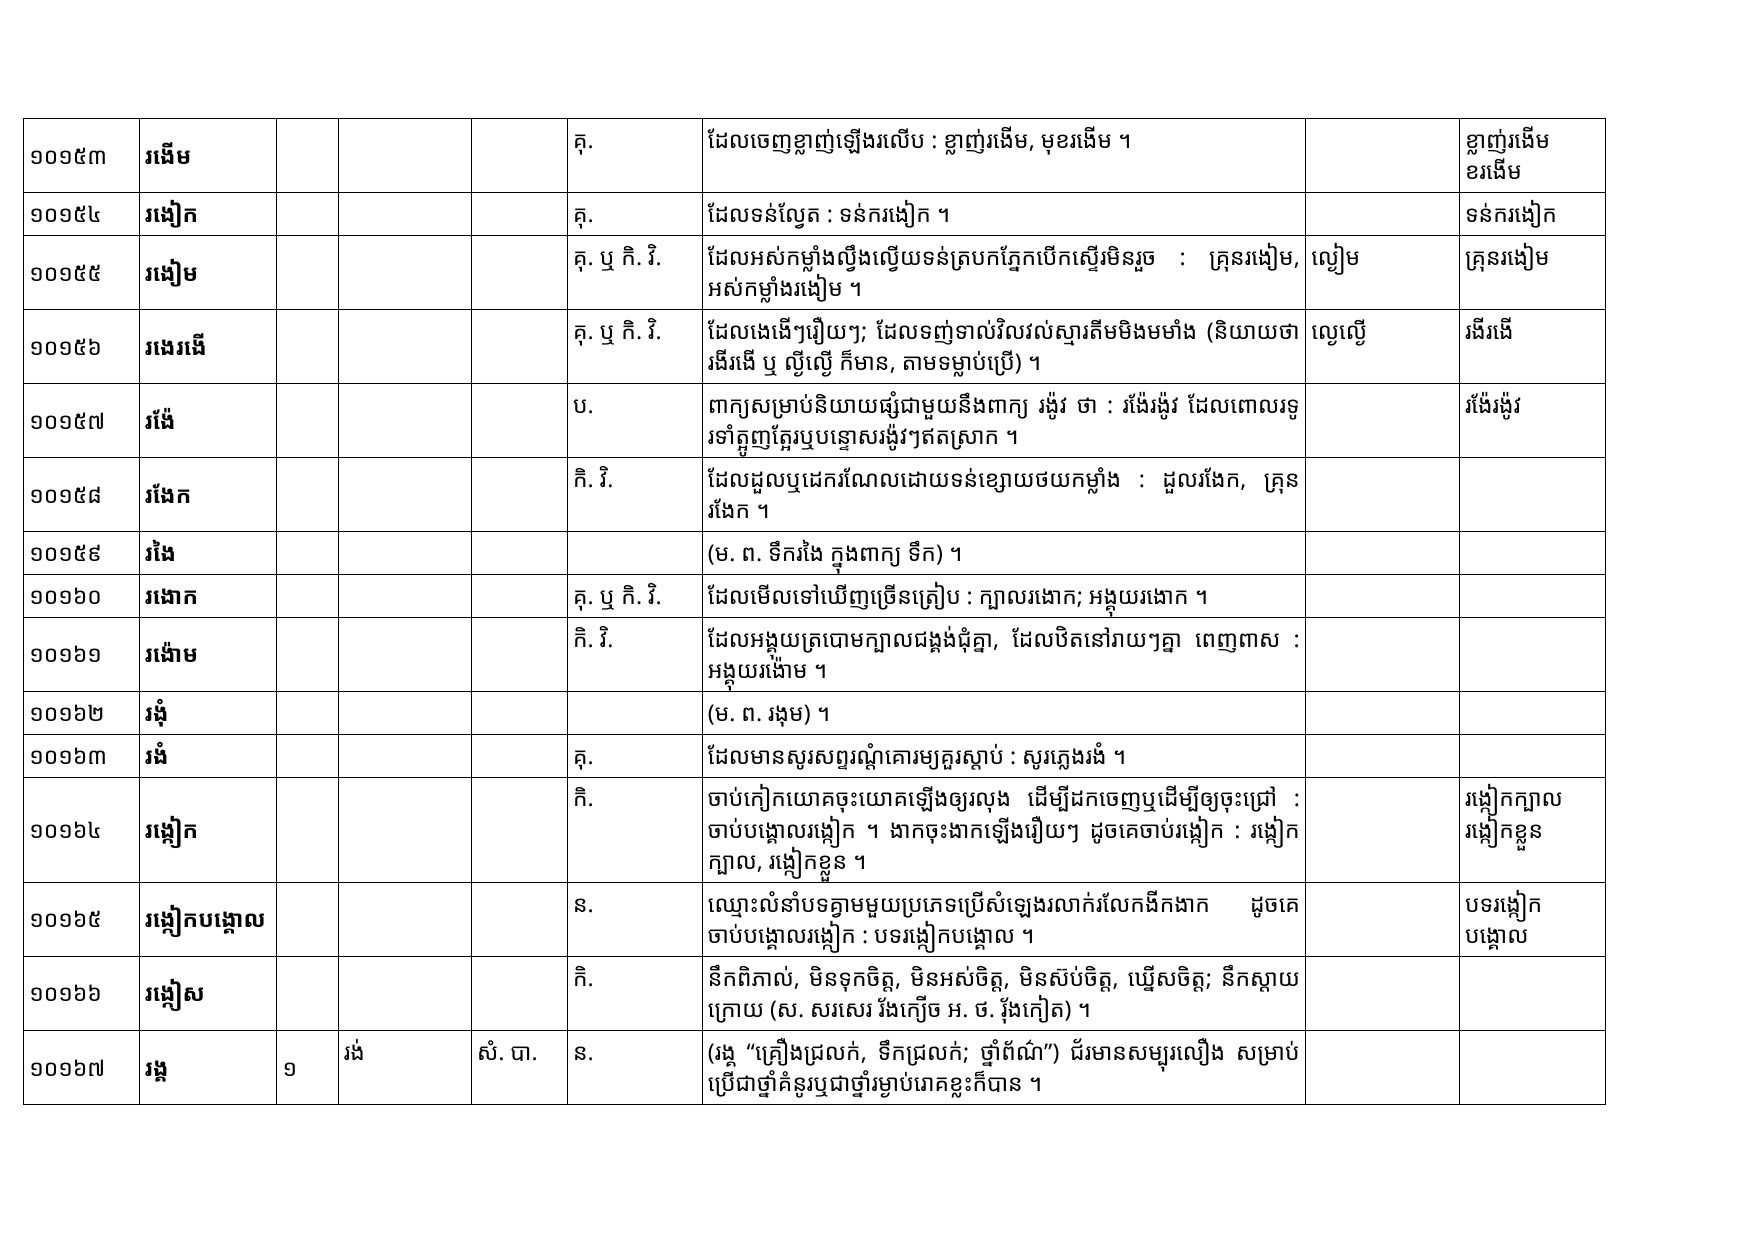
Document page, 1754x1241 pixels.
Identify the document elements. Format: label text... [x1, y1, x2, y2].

table_cell ១០១៦៣ [24, 735, 139, 777]
table_cell [1306, 957, 1459, 1030]
table_cell ន. [568, 1031, 702, 1104]
table_cell នឹក​ពិភាល់, មិន​ទុក​ចិត្ត, មិន​អស់​ចិត្ត, មិន​ស៊ប់​ចិត្ត, ឃ្នើស​ចិត្ត; នឹក​ស្ដាយ​ក្រោយ (ស. សរសេរ រ័ង​ក្យើច អ. ថ. រុ័ង​កៀត) ។ [703, 957, 1305, 1030]
table_cell រងៃ [140, 532, 276, 574]
table_cell [472, 310, 567, 383]
table_cell រងេរងើ [140, 310, 276, 383]
table_cell [472, 384, 567, 457]
table_cell រង៉ែ​រង៉ូវ [1460, 384, 1605, 457]
table_cell [472, 575, 567, 617]
table_cell ខ្លាញ់​រងើម ខ​រងើម [1460, 119, 1605, 192]
table_cell (ម. ព. ទឹក​រងៃ ក្នុង​ពាក្យ ទឹក) ។ [703, 532, 1305, 574]
table_cell [1306, 575, 1459, 617]
table_cell រងុំ [140, 692, 276, 734]
table_cell [1306, 532, 1459, 574]
table_cell [1460, 532, 1605, 574]
table_cell ១០១៥៨ [24, 458, 139, 531]
table_cell [472, 883, 567, 956]
table_cell [277, 384, 338, 457]
table_cell [568, 692, 702, 734]
table_cell [277, 778, 338, 882]
table_cell ១០១៥៧ [24, 384, 139, 457]
table_cell (រង្គ “គ្រឿង​ជ្រលក់, ទឹក​ជ្រលក់; ថ្នាំ​ព័ណ៌”) ជ័រ​មាន​សម្បុរ​លឿង សម្រាប់​ប្រើ​ជា​ថ្នាំ​គំនូរ​ឬ​ជា​ថ្នាំ​រម្ងាប់​រោគ​ខ្លះ​ក៏​បាន ។ [703, 1031, 1305, 1104]
table_cell ១០១៦៦ [24, 957, 139, 1030]
table_cell [472, 735, 567, 777]
table_cell [339, 236, 471, 309]
table_cell ដែល​មើល​ទៅ​ឃើញ​ច្រើន​ត្រៀប : ក្បាល​រងោក; អង្គុយ​រងោក ។ [703, 575, 1305, 617]
table_cell [339, 575, 471, 617]
table_cell [472, 778, 567, 882]
table_cell រងី​រងើ [1460, 310, 1605, 383]
table_cell [1460, 458, 1605, 531]
table_cell [277, 119, 338, 192]
table_cell [1460, 618, 1605, 691]
table_cell [1306, 883, 1459, 956]
table_cell [472, 193, 567, 235]
table_cell [339, 883, 471, 956]
table_cell ដែល​មាន​សូរ​សព្ទ​រណ្តំ​គោរម្យ​គួរ​ស្ដាប់ : សូរ​ភ្លេង​រងំ ។ [703, 735, 1305, 777]
table_cell ដែល​អង្គុយ​ត្របោម​ក្បាល​ជង្គង់​ជុំ​គ្នា, ដែល​ឋិត​នៅ​រាយ​ៗ​គ្នា​ ពេញ​ពាស : អង្គុយ​រង៉ោម ។ [703, 618, 1305, 691]
table_cell [472, 618, 567, 691]
table_cell [472, 957, 567, 1030]
table_cell [277, 575, 338, 617]
table_cell ១០១៥៤ [24, 193, 139, 235]
table_cell [1460, 575, 1605, 617]
table_cell គុ. ឬ កិ. វិ. [568, 236, 702, 309]
table_cell ដែល​ទន់​ល្វែត : ទន់​ក​រងៀក ។ [703, 193, 1305, 235]
table_cell ១០១៦៧ [24, 1031, 139, 1104]
table_cell [339, 618, 471, 691]
table_cell ដែល​ចេញ​ខ្លាញ់​ឡើង​រលើប : ខ្លាញ់​រងើម, មុខ​រងើម ។ [703, 119, 1305, 192]
table_cell រងែក [140, 458, 276, 531]
table_cell ១០១៦៤ [24, 778, 139, 882]
table_cell (ម. ព. រងុម) ។ [703, 692, 1305, 734]
table_cell ចាប់​កៀក​យោគ​ចុះ​យោគ​ឡើង​ឲ្យ​រលុង ដើម្បី​ដក​ចេញ​ឬ​ដើម្បី​ឲ្យ​ចុះ​ជ្រៅ : ចាប់​បង្គោល​រង្កៀក ។ ងាក​ចុះ​ងាក​ឡើង​រឿយ​ៗ ដូច​គេ​ចាប់​រង្កៀក : រង្កៀក​ក្បាល, រង្កៀក​ខ្លួន ។ [703, 778, 1305, 882]
table_cell [1306, 618, 1459, 691]
table_cell គ្រុន​រងៀម [1460, 236, 1605, 309]
table_cell គុ. ឬ កិ. វិ. [568, 575, 702, 617]
table_cell រង៉ែ [140, 384, 276, 457]
table_cell [568, 532, 702, 574]
table_cell [277, 193, 338, 235]
table_cell [1306, 193, 1459, 235]
table_cell រងំ [140, 735, 276, 777]
table_cell ទន់​ក​រងៀក [1460, 193, 1605, 235]
table_cell រង្គ [140, 1031, 276, 1104]
table_cell បទ​រង្កៀក​បង្គោល [1460, 883, 1605, 956]
table_cell [339, 458, 471, 531]
table_cell គុ. [568, 193, 702, 235]
table_cell ១០១៥៥ [24, 236, 139, 309]
table_cell [472, 119, 567, 192]
table_cell រង៉ោម [140, 618, 276, 691]
table_cell រង្កៀស [140, 957, 276, 1030]
table_cell រងើម [140, 119, 276, 192]
table_cell [277, 883, 338, 956]
table_cell ១ [277, 1031, 338, 1104]
table_cell ១០១៦២ [24, 692, 139, 734]
table_cell ដែល​អស់​កម្លាំង​ល្វឹង​ល្វើយ​ទន់​ត្របក​ភ្នែក​បើក​ស្ទើរ​មិន​រួច : គ្រុន​រងៀម, អស់​កម្លាំង​រងៀម ។ [703, 236, 1305, 309]
table_cell [1460, 692, 1605, 734]
table_cell គុ. [568, 735, 702, 777]
table_cell រង្កៀក​ក្បាល រង្កៀក​ខ្លួន [1460, 778, 1605, 882]
table_cell កិ. វិ. [568, 458, 702, 531]
table_cell [277, 236, 338, 309]
table_cell [277, 458, 338, 531]
table_cell [277, 618, 338, 691]
table_cell កិ. [568, 957, 702, 1030]
table_cell [1460, 735, 1605, 777]
table_cell ពាក្យ​សម្រាប់​និយាយ​ផ្សំ​ជា​មួយ​នឹង​ពាក្យ រង៉ូវ ថា : រង៉ែ​រង៉ូវ ដែល​ពោល​រទូ​រទាំ​ត្អូញ​ត្អែរ​ឬ​បន្ទោស​រង៉ូវ​ៗ​ឥត​ស្រាក ។ [703, 384, 1305, 457]
table_cell ១០១៦០ [24, 575, 139, 617]
table_cell [1306, 692, 1459, 734]
table_cell [339, 957, 471, 1030]
table_cell ដែល​ងេ​ងើ​ៗរឿយ​ៗ; ដែល​ទញ់​ទាល់​វិល​វល់​ស្មារតី​មមិង​មមាំង (និយាយ​ថា រងី​រងើ ឬ ល្ងី​ល្ងើ ក៏​មាន, តាម​ទម្លាប់​ប្រើ) ។ [703, 310, 1305, 383]
table_cell [472, 532, 567, 574]
table_cell ១០១៥៩ [24, 532, 139, 574]
table_cell [339, 193, 471, 235]
table_cell [1306, 458, 1459, 531]
table_cell [277, 310, 338, 383]
table_cell ដែល​ដួល​ឬ​ដេក​រណែល​ដោយ​ទន់​ខ្សោយ​ថយ​កម្លាំង : ដួល​រងែក, គ្រុន​រងែក ។ [703, 458, 1305, 531]
table_cell [1306, 1031, 1459, 1104]
table_cell កិ. [568, 778, 702, 882]
table_cell [277, 735, 338, 777]
table_cell [339, 310, 471, 383]
table_cell [1306, 119, 1459, 192]
table_cell [339, 384, 471, 457]
table_cell រងោក [140, 575, 276, 617]
table_cell ១០១៥៣ [24, 119, 139, 192]
table_cell [1306, 778, 1459, 882]
table_cell រងៀម [140, 236, 276, 309]
table_cell សំ. បា. [472, 1031, 567, 1104]
table_cell [1306, 735, 1459, 777]
table_cell [472, 458, 567, 531]
table_cell ឈ្មោះ​លំនាំ​បទ​គ្វាម​មួយ​ប្រភេទ​ប្រើ​សំឡេង​រលាក់​រលែក​ងីក​ងាក ដូច​គេ​ចាប់​បង្គោល​រង្កៀក : បទ​រង្កៀក​បង្គោល ។ [703, 883, 1305, 956]
table_cell [277, 532, 338, 574]
table_cell [339, 532, 471, 574]
table_cell រង្កៀក​បង្គោល [140, 883, 276, 956]
table_cell [339, 692, 471, 734]
table_cell រង្កៀក [140, 778, 276, 882]
table_cell [339, 778, 471, 882]
table_cell [1460, 1031, 1605, 1104]
table_cell ១០១៦៥ [24, 883, 139, 956]
table_cell [1460, 957, 1605, 1030]
table_cell [472, 692, 567, 734]
table_cell ល្ងេ​ល្ងើ [1306, 310, 1459, 383]
table_cell គុ. ឬ កិ. វិ. [568, 310, 702, 383]
table_cell [472, 236, 567, 309]
table_cell [339, 735, 471, 777]
table_cell ១០១៦១ [24, 618, 139, 691]
table_cell [339, 119, 471, 192]
table_cell [277, 957, 338, 1030]
table_cell គុ. [568, 119, 702, 192]
table_cell រងៀក [140, 193, 276, 235]
table_cell [1306, 384, 1459, 457]
table_cell ១០១៥៦ [24, 310, 139, 383]
table_cell ន. [568, 883, 702, 956]
table_cell ល្ងៀម [1306, 236, 1459, 309]
table_cell រង់ [339, 1031, 471, 1104]
table_cell [277, 692, 338, 734]
table_cell ប. [568, 384, 702, 457]
table_cell កិ. វិ. [568, 618, 702, 691]
